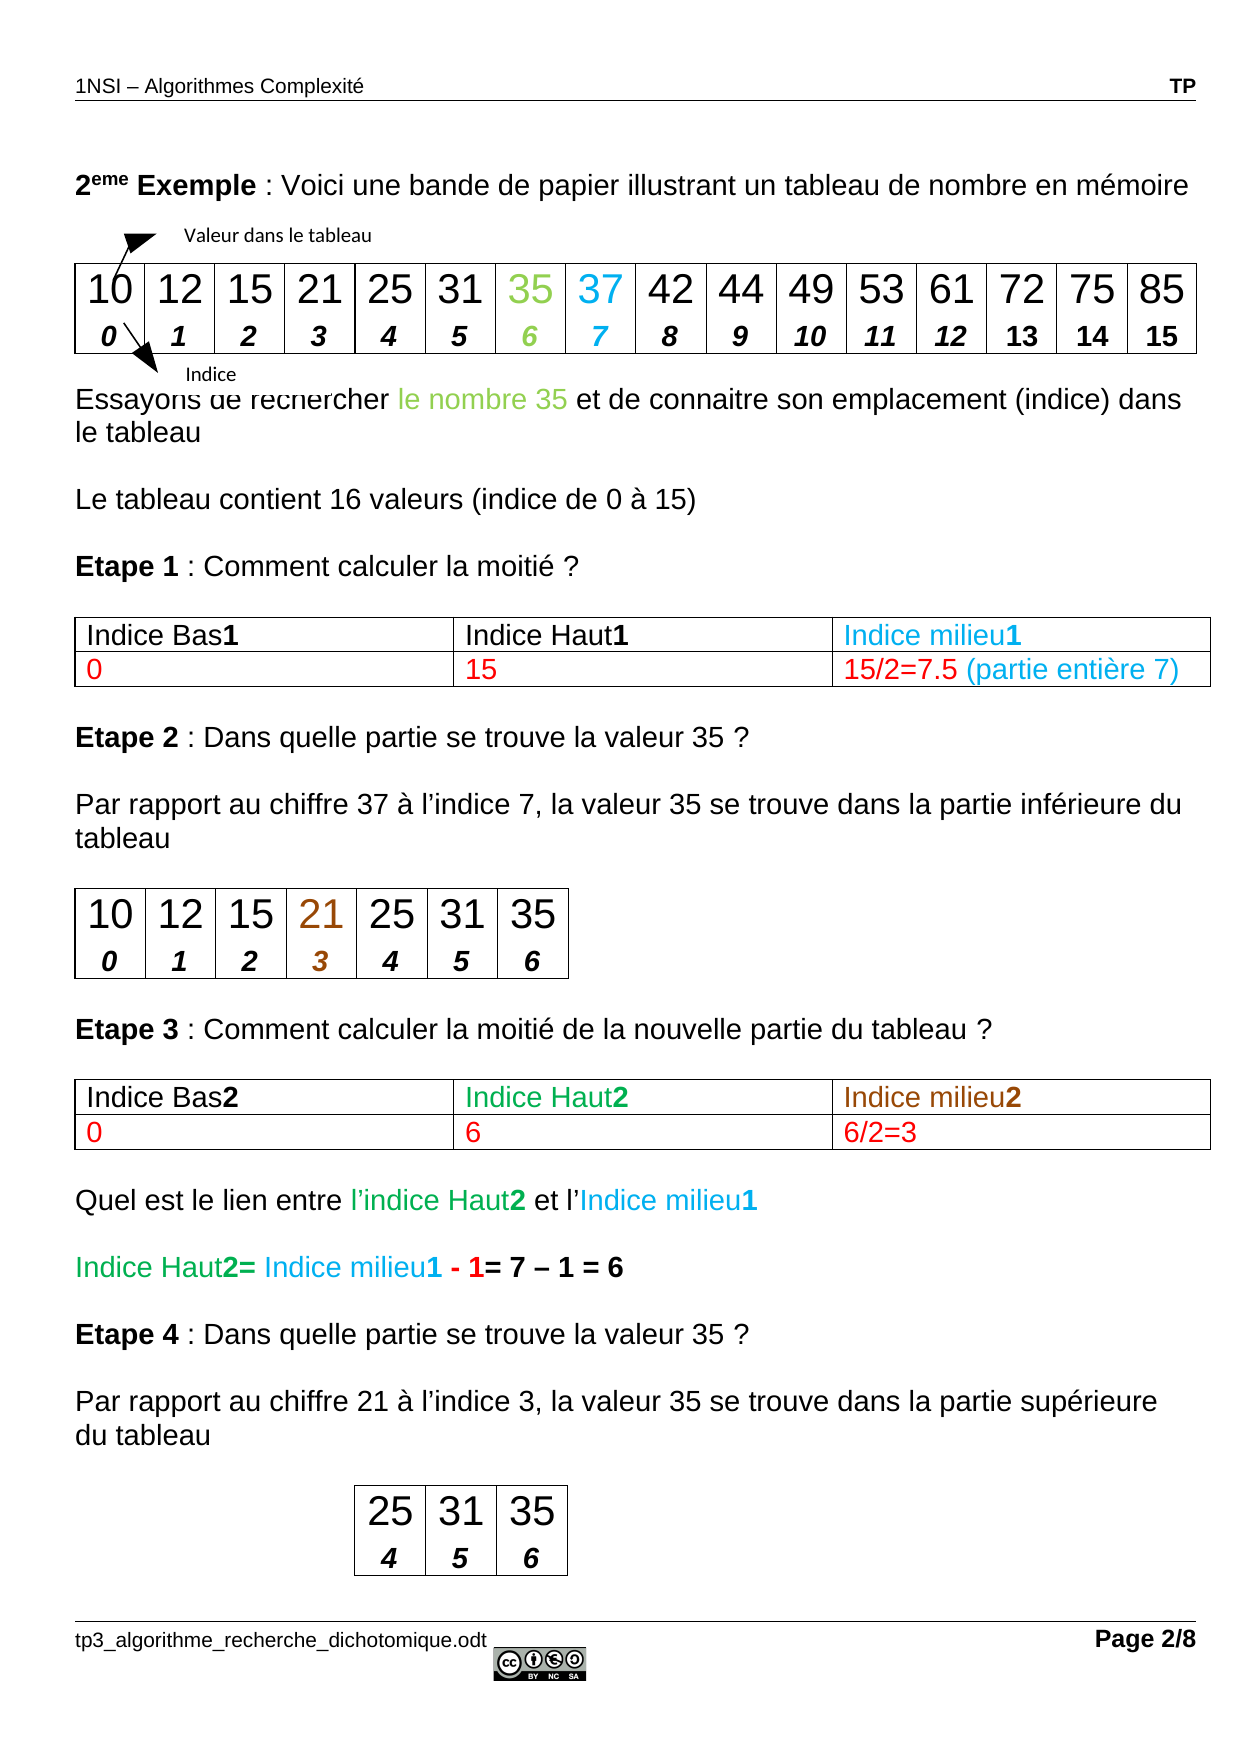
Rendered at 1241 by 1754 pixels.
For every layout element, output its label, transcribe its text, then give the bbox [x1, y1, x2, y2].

text Par rapport au chiffre 21 à l’indice 3, la valeur 35 se trouve dans la partie supérieure du tableau [75, 1384, 1196, 1451]
table_header 42 8 [636, 264, 706, 353]
table_header 31 5 [426, 1486, 496, 1575]
table_header Indice milieu2 [833, 1080, 1210, 1114]
table_header 25 4 [357, 889, 427, 978]
table_header 72 13 [987, 264, 1056, 353]
table_header 35 6 [496, 264, 565, 353]
table_cell 0 [76, 652, 453, 686]
table_header 35 6 [498, 889, 568, 978]
text Etape 1 : Comment calculer la moitié ? [75, 549, 1196, 583]
table_header Indice milieu1 [833, 618, 1210, 651]
table_header 35 6 [497, 1486, 567, 1575]
table_cell 0 [76, 1115, 453, 1148]
table_header 10 0 [76, 264, 144, 353]
table_header 53 11 [847, 264, 916, 353]
table_header 12 1 [145, 264, 214, 353]
table_header 31 5 [426, 264, 495, 353]
text Le tableau contient 16 valeurs (indice de 0 à 15) [75, 482, 1196, 516]
table_header 12 1 [146, 889, 215, 978]
text Etape 2 : Dans quelle partie se trouve la valeur 35 ? [75, 720, 1196, 754]
table_header 85 15 [1128, 264, 1196, 353]
table_header Indice Haut2 [454, 1080, 832, 1114]
table_header 44 9 [707, 264, 776, 353]
table_header 15 2 [215, 264, 284, 353]
table_header 21 3 [285, 264, 354, 353]
table_cell 6 [454, 1115, 832, 1148]
picture [493, 1647, 587, 1681]
table_header 15 2 [216, 889, 286, 978]
table_header 25 4 [355, 1486, 425, 1575]
table_header 61 12 [917, 264, 986, 353]
text Par rapport au chiffre 37 à l’indice 7, la valeur 35 se trouve dans la partie inférieure du tableau [75, 787, 1196, 854]
table_cell 15/2=7.5 (partie entière 7) [833, 652, 1210, 686]
table_header 49 10 [777, 264, 846, 353]
table_cell 15 [454, 652, 832, 686]
text Indice Haut2= Indice milieu1 - 1= 7 – 1 = 6 [75, 1250, 1196, 1284]
table_cell 6/2=3 [833, 1115, 1210, 1148]
table_header 10 0 [76, 889, 145, 978]
table_header 21 3 [287, 889, 356, 978]
text 2eme Exemple : Voici une bande de papier illustrant un tableau de nombre en mémoire [75, 168, 1196, 201]
table_header Indice Bas1 [76, 618, 453, 651]
table_header Indice Bas2 [76, 1080, 453, 1114]
text Quel est le lien entre l’indice Haut2 et l’Indice milieu1 [75, 1183, 1196, 1217]
table_header 37 7 [566, 264, 635, 353]
table_header 25 4 [356, 264, 425, 353]
text Etape 4 : Dans quelle partie se trouve la valeur 35 ? [75, 1317, 1196, 1351]
table_header Indice Haut1 [454, 618, 832, 651]
table_header 75 14 [1057, 264, 1127, 353]
table_header 31 5 [428, 889, 497, 978]
text Essayons de rechercher le nombre 35 et de connaitre son emplacement (indice) dans le tableau [75, 382, 1196, 449]
text Etape 3 : Comment calculer la moitié de la nouvelle partie du tableau ? [75, 1012, 1196, 1046]
